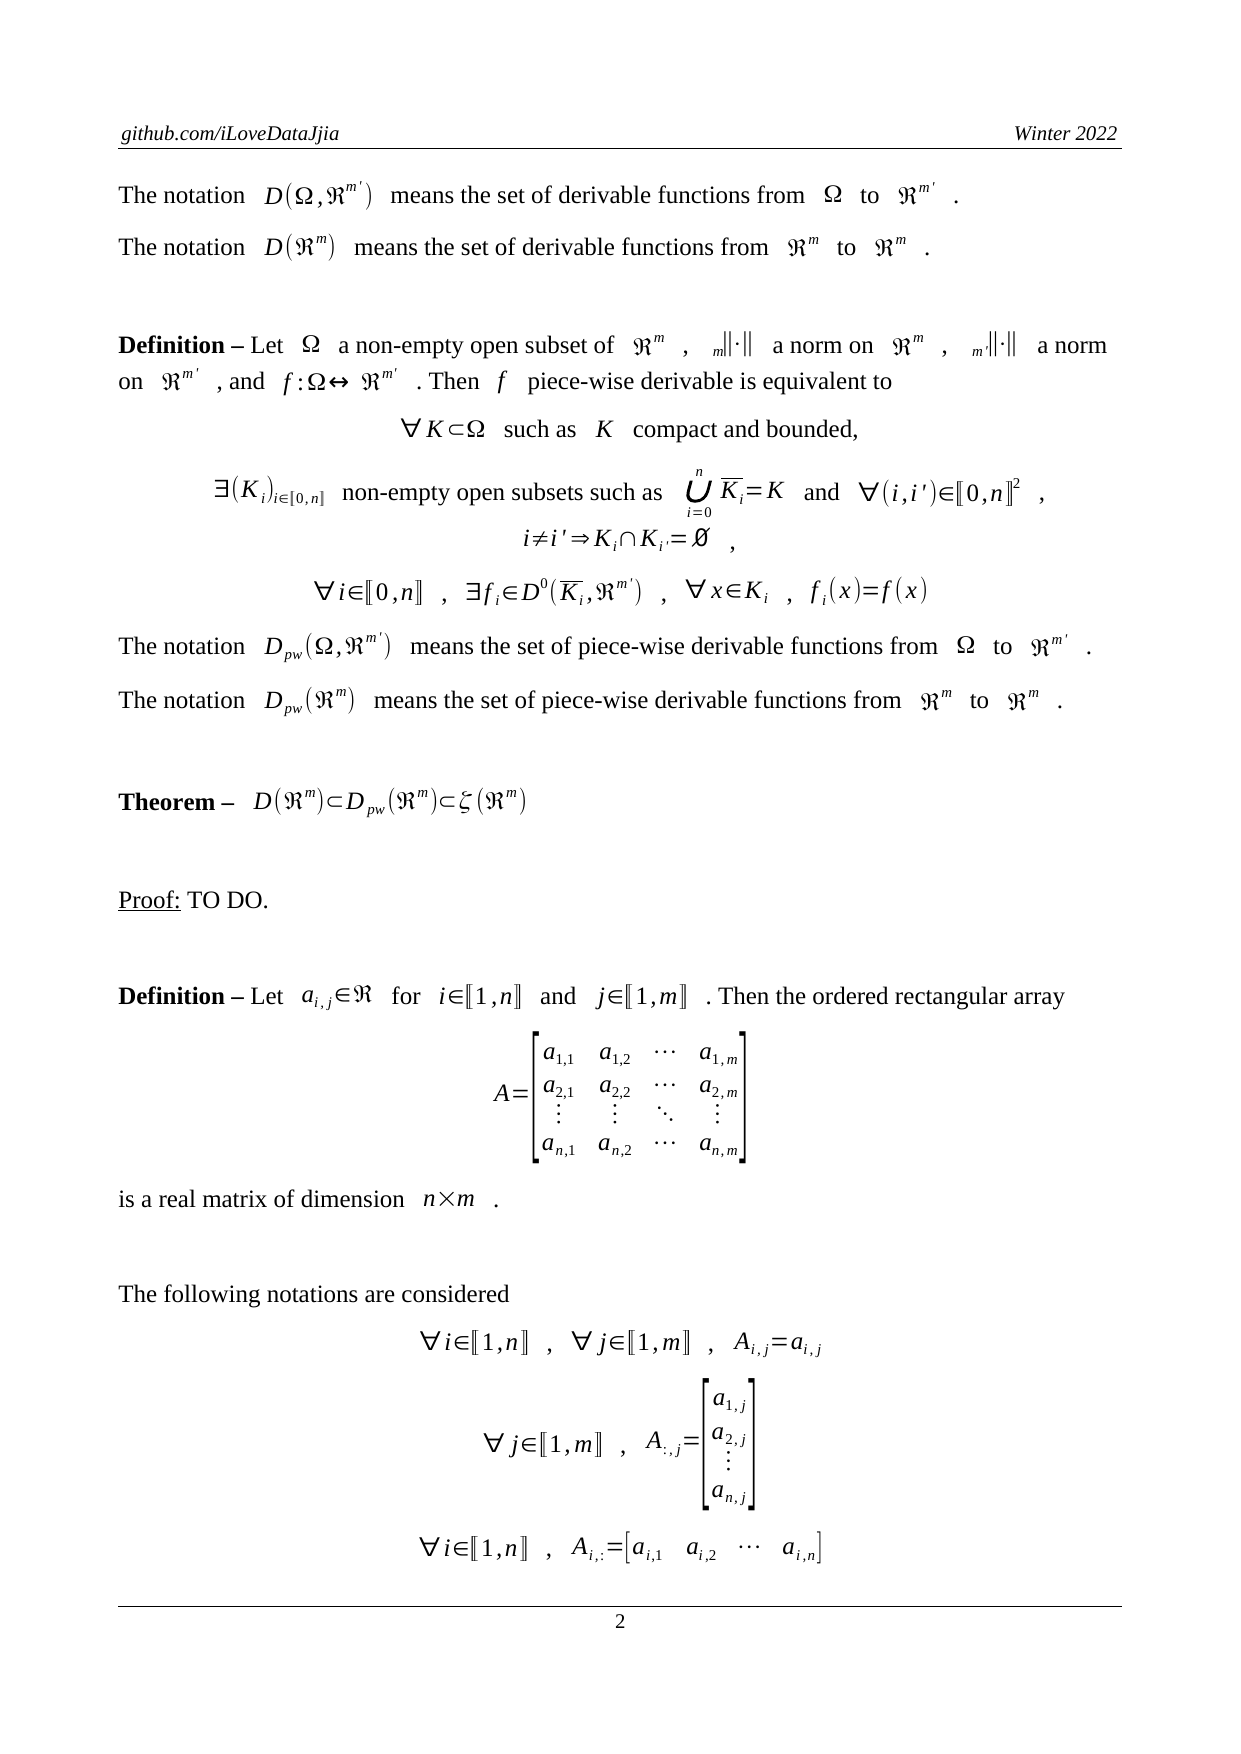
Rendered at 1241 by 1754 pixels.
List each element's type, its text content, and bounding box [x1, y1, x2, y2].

text Definition – Letforand. Then the ordered rectangular array [118, 980, 1122, 1011]
text The notationmeans the set of piece-wise derivable functions fromto. [118, 682, 1122, 717]
text The following notations are considered [118, 1279, 1122, 1308]
text , [118, 1377, 1122, 1512]
text is a real matrix of dimension. [118, 1184, 1122, 1213]
text ,, [118, 1327, 1122, 1358]
text Proof: TO DO. [118, 885, 1122, 914]
text Theorem – [118, 783, 1122, 818]
text ,,, [118, 575, 1122, 609]
text The notationmeans the set of piece-wise derivable functions fromto. [118, 628, 1122, 663]
text The notationmeans the set of derivable functions fromto. [118, 229, 1122, 262]
text Definition – Leta non-empty open subset of, a norm on, a norm on, and. Thenpiece-wise derivable is equivalent to [118, 329, 1122, 396]
text , [118, 1530, 1122, 1565]
text such ascompact and bounded, [118, 414, 1122, 443]
text The notationmeans the set of derivable functions fromto. [118, 178, 1122, 211]
text non-empty open subsets such asand,, [118, 462, 1122, 556]
